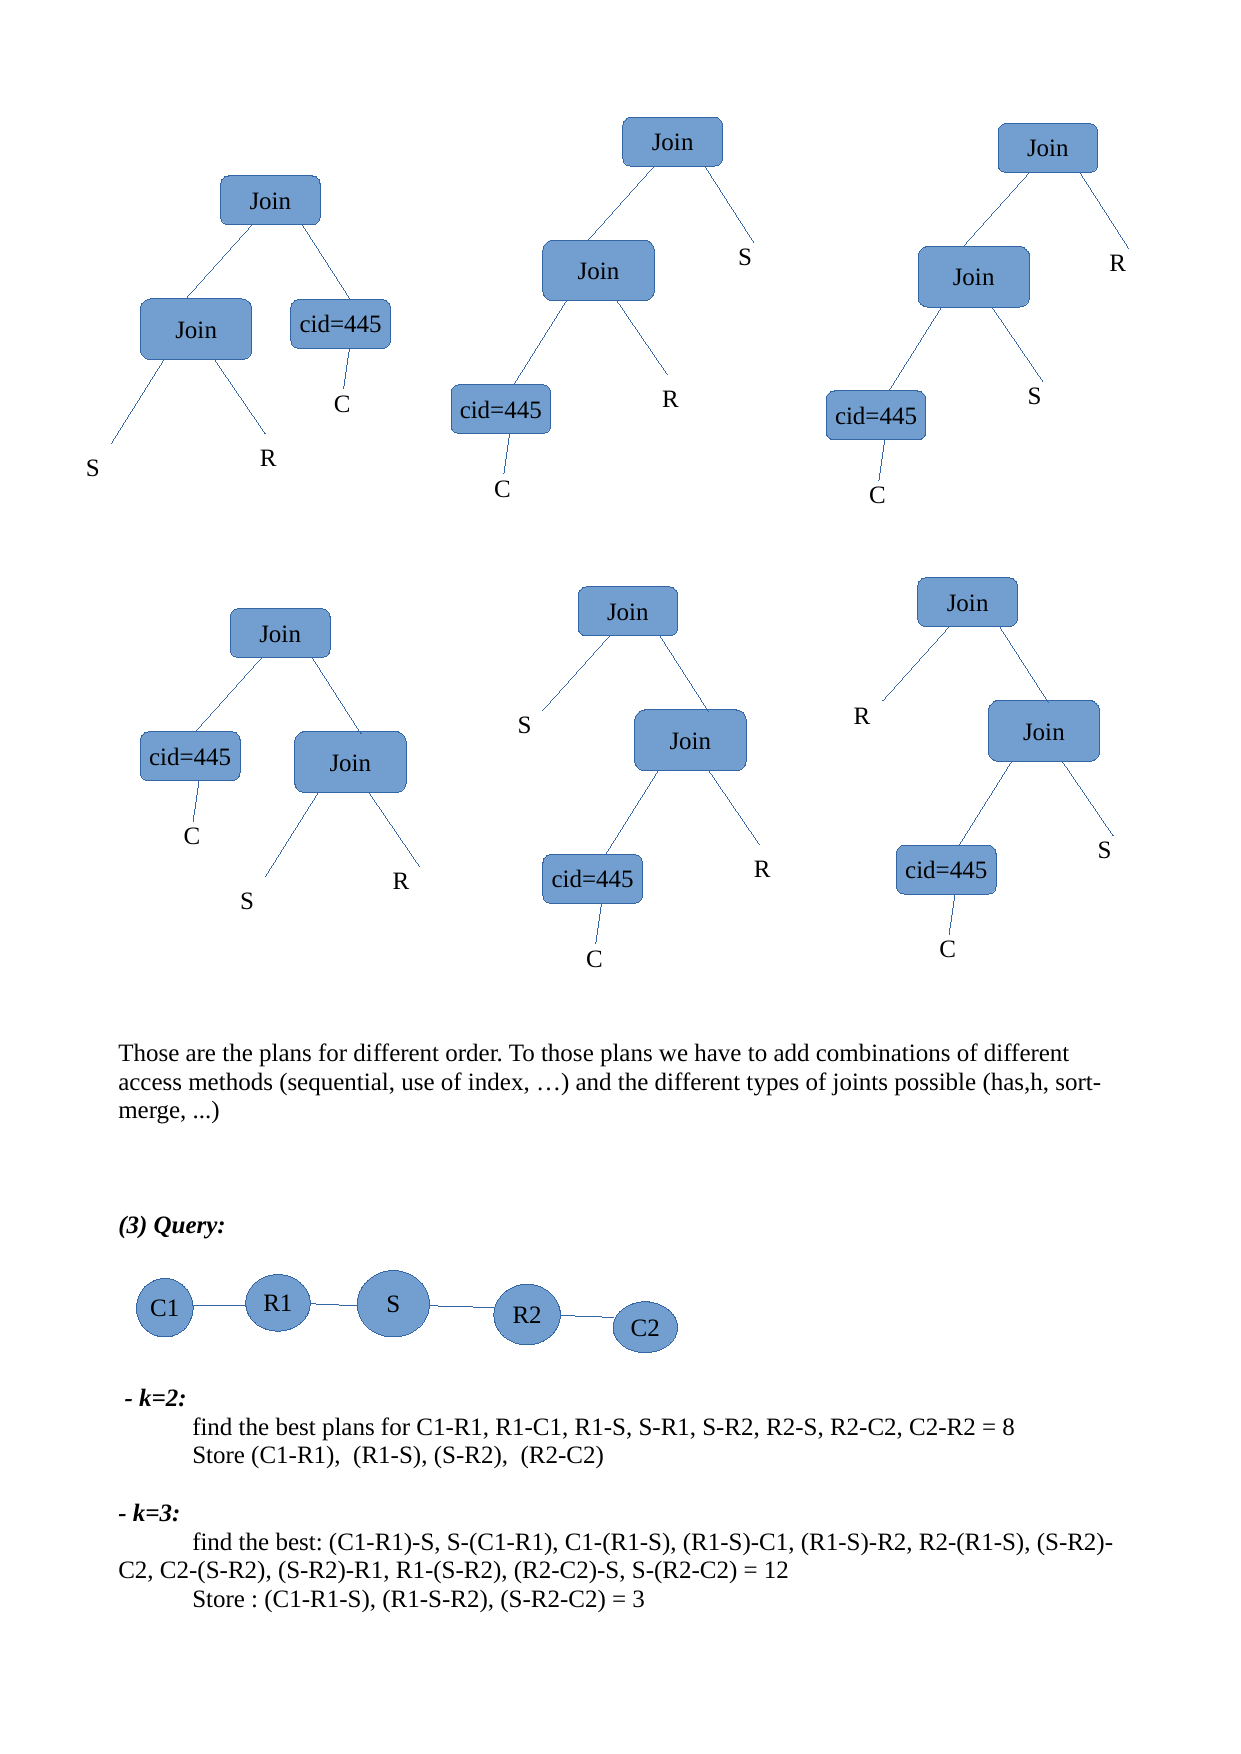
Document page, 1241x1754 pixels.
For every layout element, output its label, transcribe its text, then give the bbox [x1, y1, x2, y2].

text - k=3: [118, 1498, 1122, 1527]
text - k=2: [118, 1383, 1122, 1412]
text find the best plans for C1-R1, R1-C1, R1-S, S-R1, S-R2, R2-S, R2-C2, C2-R2 = 8 [118, 1412, 1122, 1441]
text (3) Query: [118, 1211, 1122, 1239]
text Those are the plans for different order. To those plans we have to add combinations of different access methods (sequential, use of index, …) and the different types of joints possible (has,h, sort-merge, ...) [118, 1038, 1122, 1124]
text find the best: (C1-R1)-S, S-(C1-R1), C1-(R1-S), (R1-S)-C1, (R1-S)-R2, R2-(R1-S), (S-R2)-C2, C2-(S-R2), (S-R2)-R1, R1-(S-R2), (R2-C2)-S, S-(R2-C2) = 12 [118, 1527, 1122, 1584]
text Store : (C1-R1-S), (R1-S-R2), (S-R2-C2) = 3 [118, 1584, 1122, 1613]
text Store (C1-R1), (R1-S), (S-R2), (R2-C2) [118, 1441, 1122, 1469]
